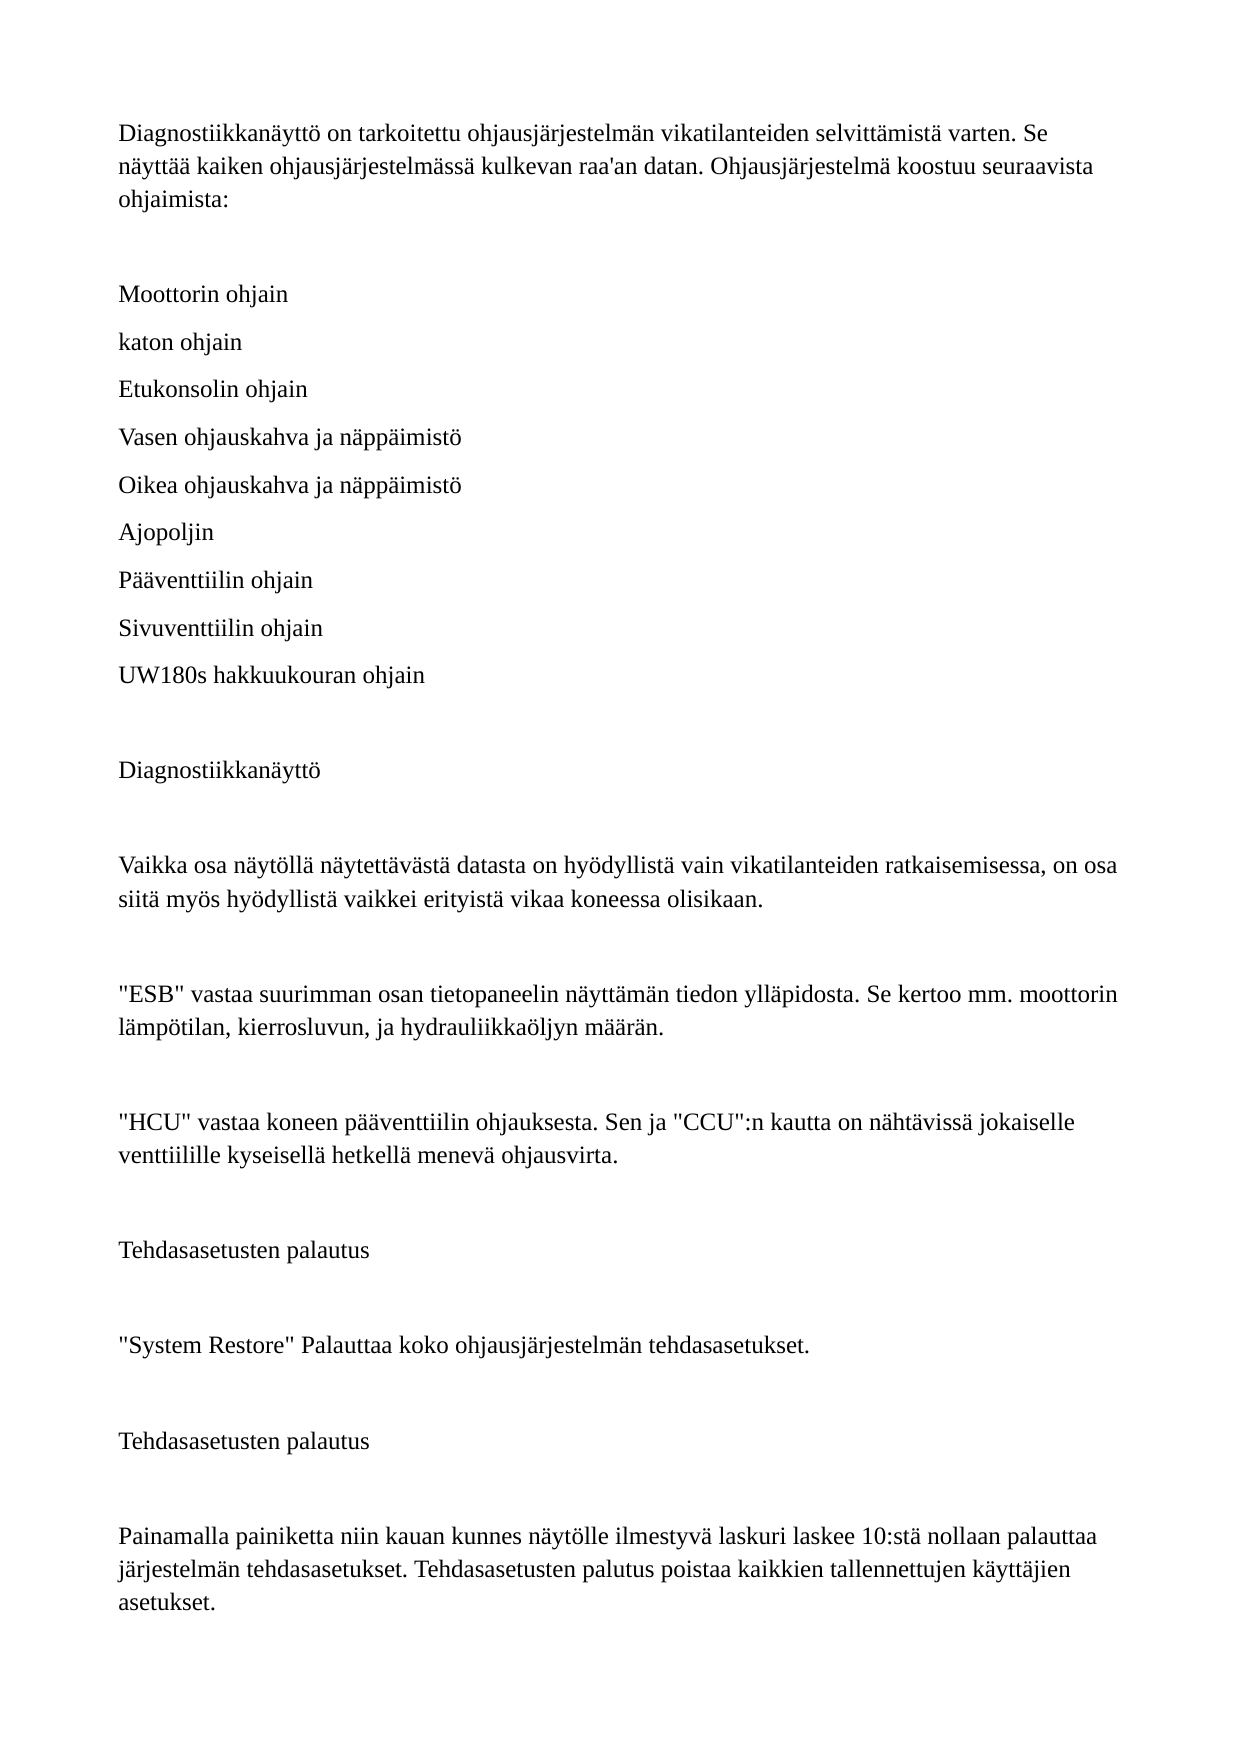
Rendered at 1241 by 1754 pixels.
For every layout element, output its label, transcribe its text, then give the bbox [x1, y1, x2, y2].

text Oikea ohjauskahva ja näppäimistö [118, 470, 1122, 498]
text katon ohjain [118, 327, 1122, 356]
text UW180s hakkuukouran ohjain [118, 660, 1122, 689]
text Diagnostiikkanäyttö on tarkoitettu ohjausjärjestelmän vikatilanteiden selvittämistä varten. Se näyttää kaiken ohjausjärjestelmässä kulkevan raa'an datan. Ohjausjärjestelmä koostuu seuraavista ohjaimista: [118, 118, 1122, 213]
text Diagnostiikkanäyttö [118, 755, 1122, 784]
text Sivuventtiilin ohjain [118, 613, 1122, 641]
text Ajopoljin [118, 517, 1122, 546]
text Vaikka osa näytöllä näytettävästä datasta on hyödyllistä vain vikatilanteiden ratkaisemisessa, on osa siitä myös hyödyllistä vaikkei erityistä vikaa koneessa olisikaan. [118, 851, 1122, 912]
text Moottorin ohjain [118, 279, 1122, 308]
text "System Restore" Palauttaa koko ohjausjärjestelmän tehdasasetukset. [118, 1331, 1122, 1359]
text "ESB" vastaa suurimman osan tietopaneelin näyttämän tiedon ylläpidosta. Se kertoo mm. moottorin lämpötilan, kierrosluvun, ja hydrauliikkaöljyn määrän. [118, 979, 1122, 1041]
text Painamalla painiketta niin kauan kunnes näytölle ilmestyvä laskuri laskee 10:stä nollaan palauttaa järjestelmän tehdasasetukset. Tehdasasetusten palutus poistaa kaikkien tallennettujen käyttäjien asetukset. [118, 1521, 1122, 1616]
text Etukonsolin ohjain [118, 374, 1122, 403]
text Tehdasasetusten palautus [118, 1426, 1122, 1454]
text "HCU" vastaa koneen pääventtiilin ohjauksesta. Sen ja "CCU":n kautta on nähtävissä jokaiselle venttiilille kyseisellä hetkellä menevä ohjausvirta. [118, 1107, 1122, 1169]
text Tehdasasetusten palautus [118, 1235, 1122, 1264]
text Vasen ohjauskahva ja näppäimistö [118, 422, 1122, 451]
text Pääventtiilin ohjain [118, 565, 1122, 594]
